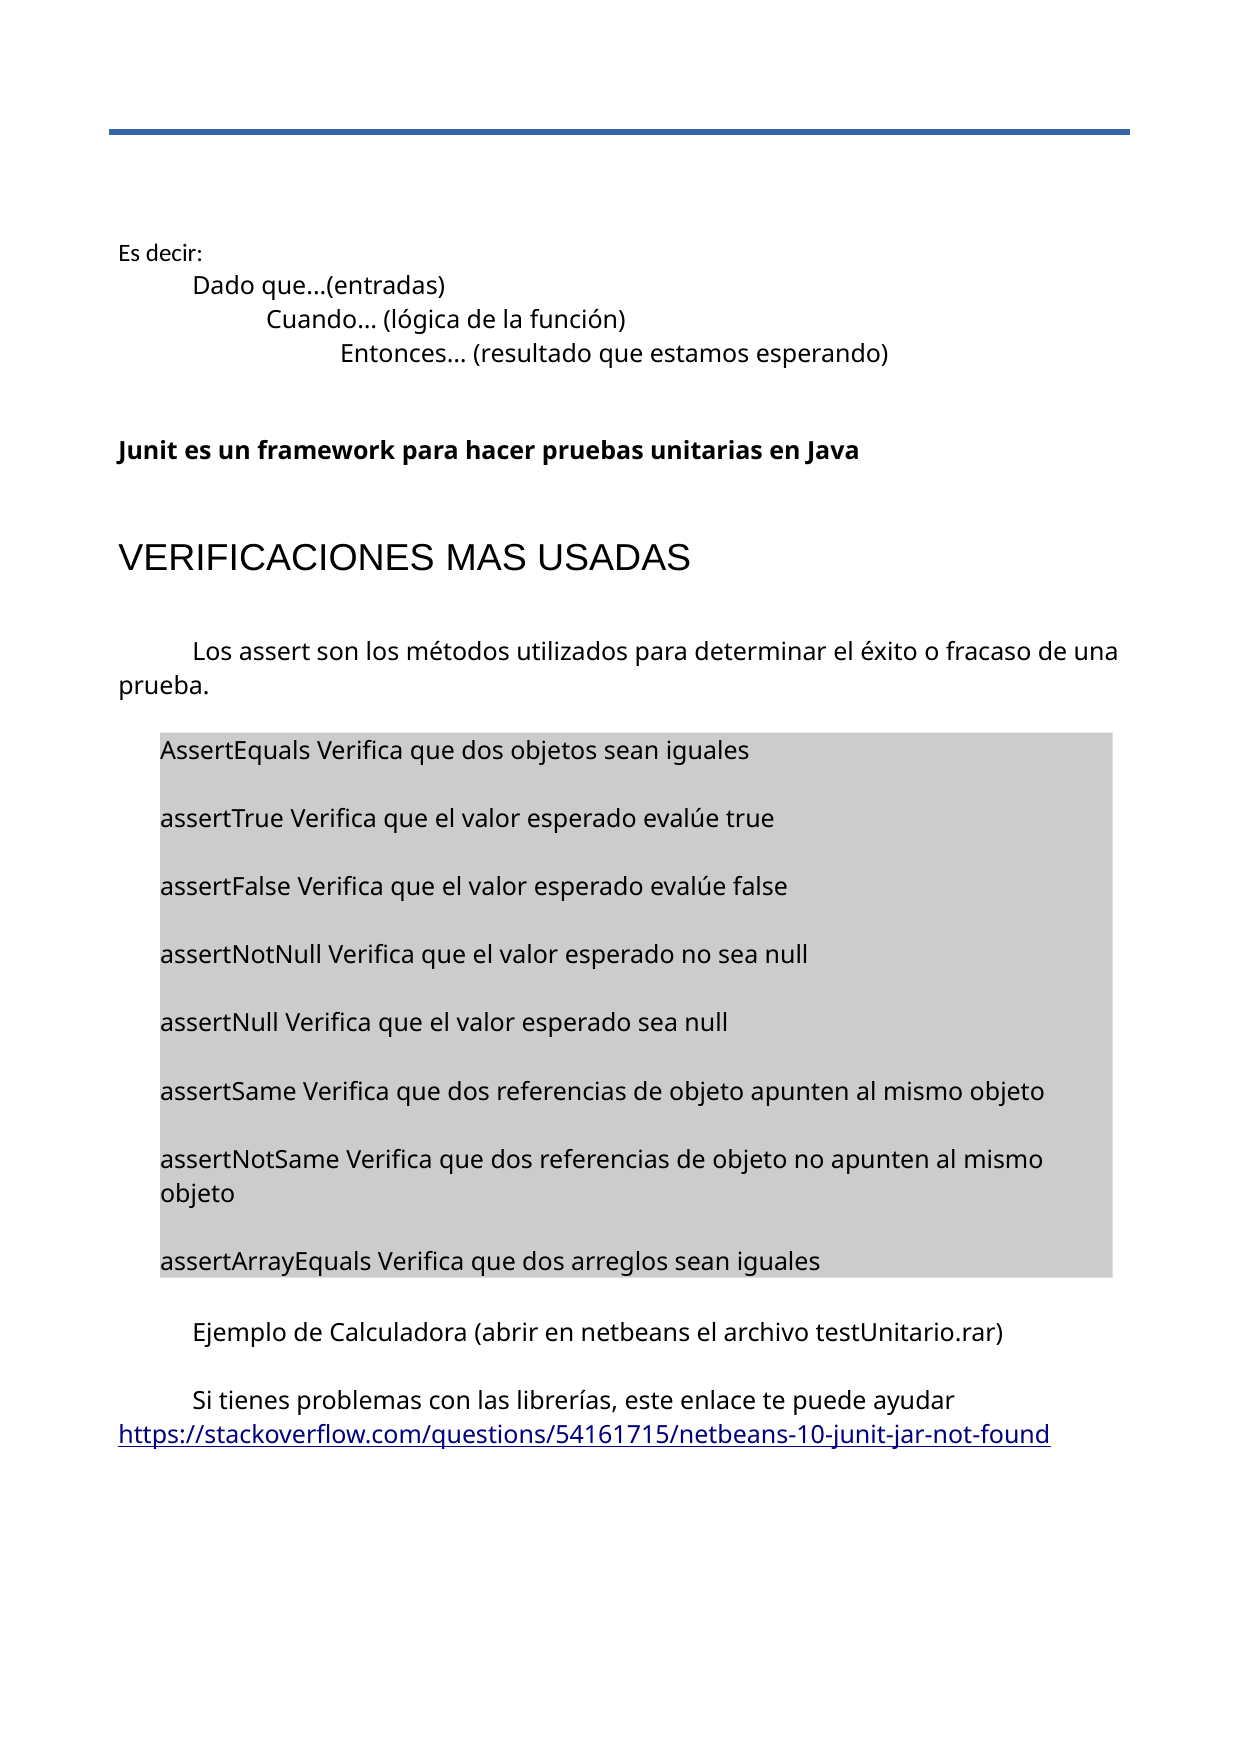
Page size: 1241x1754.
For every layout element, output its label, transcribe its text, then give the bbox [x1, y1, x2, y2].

text Ejemplo de Calculadora (abrir en netbeans el archivo testUnitario.rar) [118, 1314, 1122, 1349]
text Si tienes problemas con las librerías, este enlace te puede ayudar https://stackoverflow.com/questions/54161715/netbeans-10-junit-jar-not-found [118, 1383, 1122, 1451]
text Dado que...(entradas) Cuando… (lógica de la función) Entonces… (resultado que estamos esperando) [118, 268, 1122, 399]
text Junit es un framework para hacer pruebas unitarias en Java [118, 433, 1122, 467]
text VERIFICACIONES MAS USADAS [118, 535, 1122, 578]
text Es decir: [118, 237, 1122, 268]
text Los assert son los métodos utilizados para determinar el éxito o fracaso de una prueba. [118, 633, 1122, 701]
